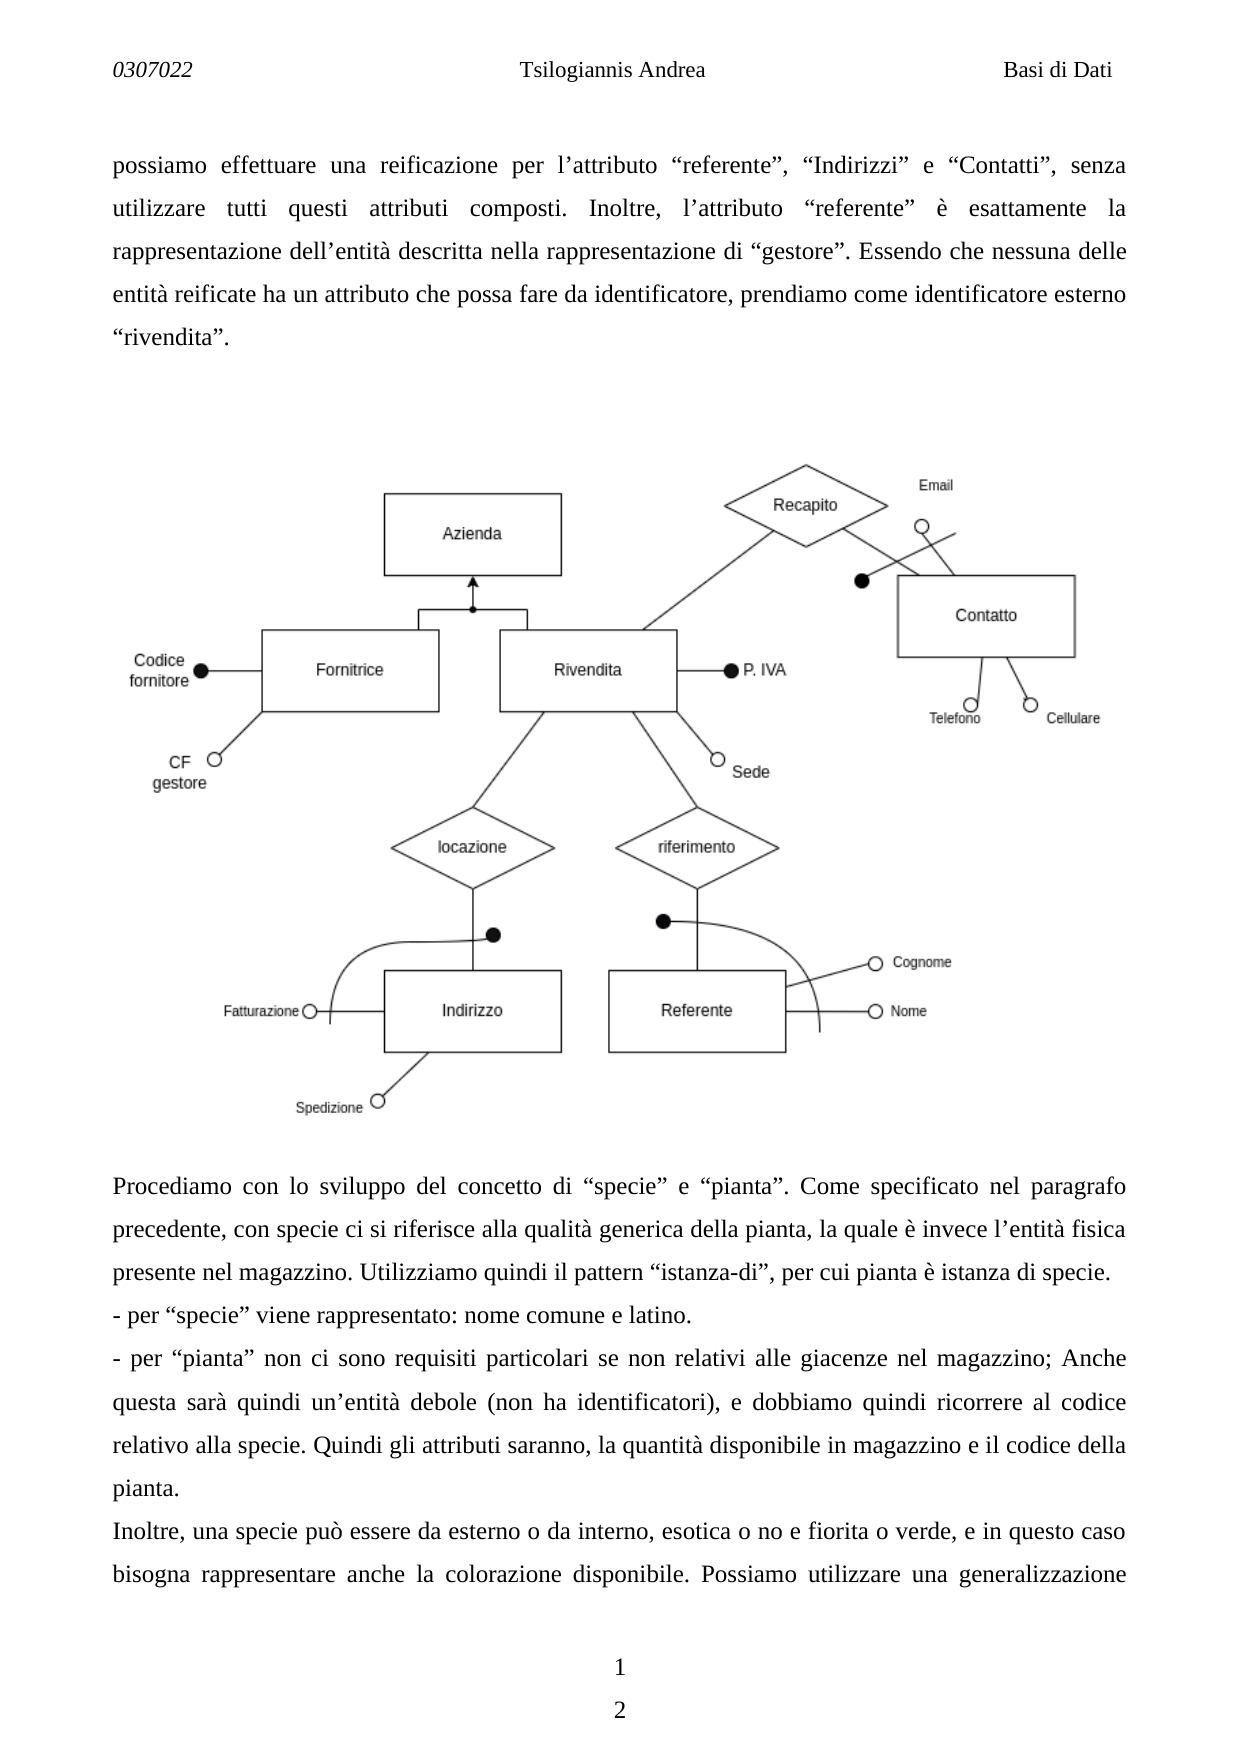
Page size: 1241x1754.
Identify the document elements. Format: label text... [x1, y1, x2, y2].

text possiamo effettuare una reificazione per l’attributo “referente”, “Indirizzi” e “Contatti”, senza utilizzare tutti questi attributi composti. Inoltre, l’attributo “referente” è esattamente la rappresentazione dell’entità descritta nella rappresentazione di “gestore”. Essendo che nessuna delle entità reificate ha un attributo che possa fare da identificatore, prendiamo come identificatore esterno “rivendita”. [112, 150, 1128, 351]
text - per “pianta” non ci sono requisiti particolari se non relativi alle giacenze nel magazzino; Anche questa sarà quindi un’entità debole (non ha identificatori), e dobbiamo quindi ricorrere al codice relativo alla specie. Quindi gli attributi saranno, la quantità disponibile in magazzino e il codice della pianta. [112, 1343, 1128, 1502]
text Inoltre, una specie può essere da esterno o da interno, esotica o no e fiorita o verde, e in questo caso bisogna rappresentare anche la colorazione disponibile. Possiamo utilizzare una generalizzazione [112, 1516, 1128, 1588]
picture [112, 451, 1128, 1143]
text Procediamo con lo sviluppo del concetto di “specie” e “pianta”. Come specificato nel paragrafo precedente, con specie ci si riferisce alla qualità generica della pianta, la quale è invece l’entità fisica presente nel magazzino. Utilizziamo quindi il pattern “istanza-di”, per cui pianta è istanza di specie. [112, 1143, 1128, 1286]
text - per “specie” viene rappresentato: nome comune e latino. [112, 1300, 1128, 1329]
